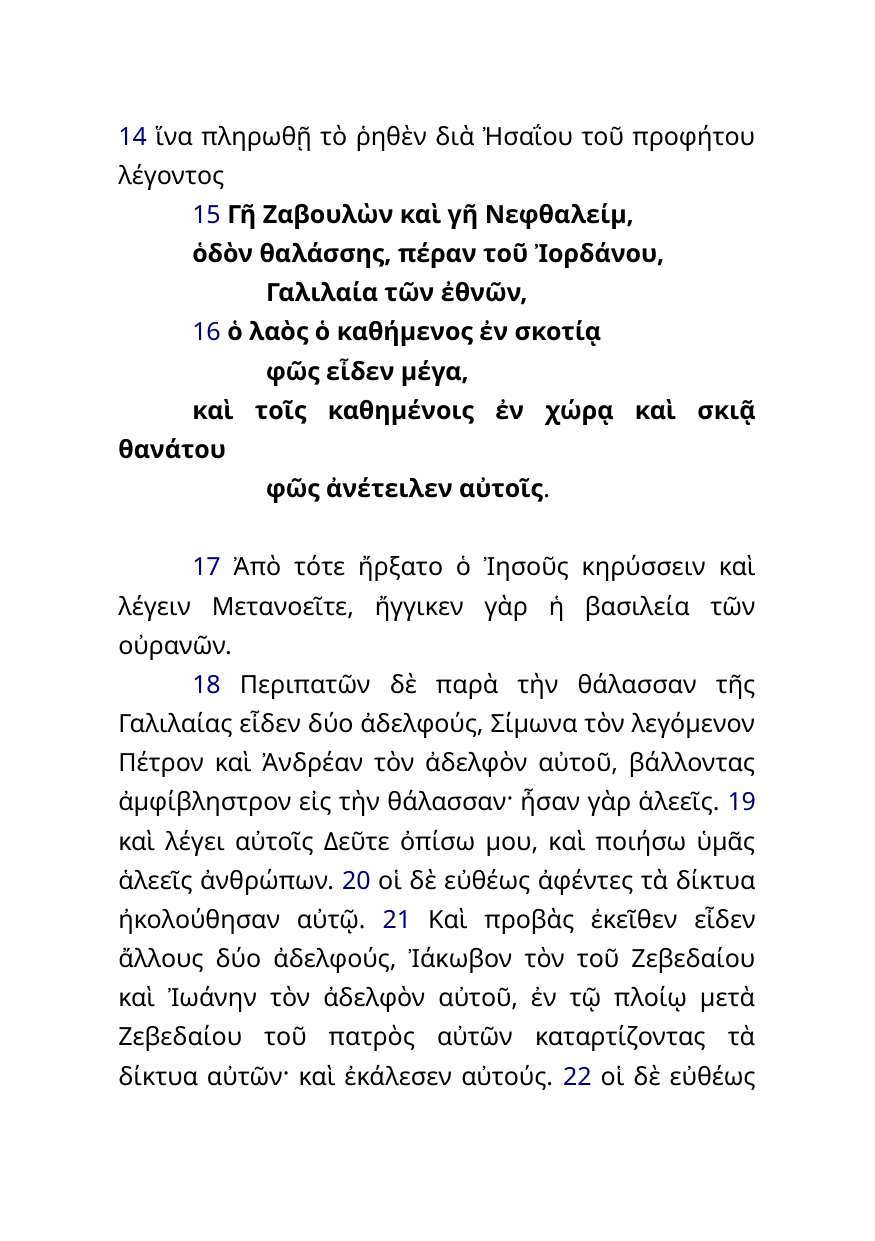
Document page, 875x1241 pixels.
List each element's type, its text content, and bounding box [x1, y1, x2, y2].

text 18 Περιπατῶν δὲ παρὰ τὴν θάλασσαν τῆς Γαλιλαίας εἶδεν δύο ἀδελφούς, Σίμωνα τὸν λεγόμενον Πέτρον καὶ Ἀνδρέαν τὸν ἀδελφὸν αὐτοῦ, βάλλοντας ἀμφίβληστρον εἰς τὴν θάλασσαν· ἦσαν γὰρ ἁλεεῖς. 19 καὶ λέγει αὐτοῖς Δεῦτε ὀπίσω μου, καὶ ποιήσω ὑμᾶς ἁλεεῖς ἀνθρώπων. 20 οἱ δὲ εὐθέως ἀφέντες τὰ δίκτυα ἠκολούθησαν αὐτῷ. 21 Καὶ προβὰς ἐκεῖθεν εἶδεν ἄλλους δύο ἀδελφούς, Ἰάκωβον τὸν τοῦ Ζεβεδαίου καὶ Ἰωάνην τὸν ἀδελφὸν αὐτοῦ, ἐν τῷ πλοίῳ μετὰ Ζεβεδαίου τοῦ πατρὸς αὐτῶν καταρτίζοντας τὰ δίκτυα αὐτῶν· καὶ ἐκάλεσεν αὐτούς. 22 οἱ δὲ εὐθέως [118, 666, 756, 1092]
text Γαλιλαία τῶν ἐθνῶν, [118, 275, 756, 309]
text 14 ἵνα πληρωθῇ τὸ ῥηθὲν διὰ Ἠσαΐου τοῦ προφήτου λέγοντος [118, 118, 756, 191]
text 15 Γῆ Ζαβουλὼν καὶ γῆ Νεφθαλείμ, [118, 196, 756, 231]
text φῶς εἶδεν μέγα, [118, 353, 756, 387]
text 17 Ἀπὸ τότε ἤρξατο ὁ Ἰησοῦς κηρύσσειν καὶ λέγειν Μετανοεῖτε, ἤγγικεν γὰρ ἡ βασιλεία τῶν οὐρανῶν. [118, 549, 756, 661]
text καὶ τοῖς καθημένοις ἐν χώρᾳ καὶ σκιᾷ θανάτου [118, 392, 756, 466]
text ὁδὸν θαλάσσης, πέραν τοῦ Ἰορδάνου, [118, 236, 756, 270]
text 16 ὁ λαὸς ὁ καθήμενος ἐν σκοτίᾳ [118, 314, 756, 348]
text φῶς ἀνέτειλεν αὐτοῖς. [118, 471, 756, 505]
